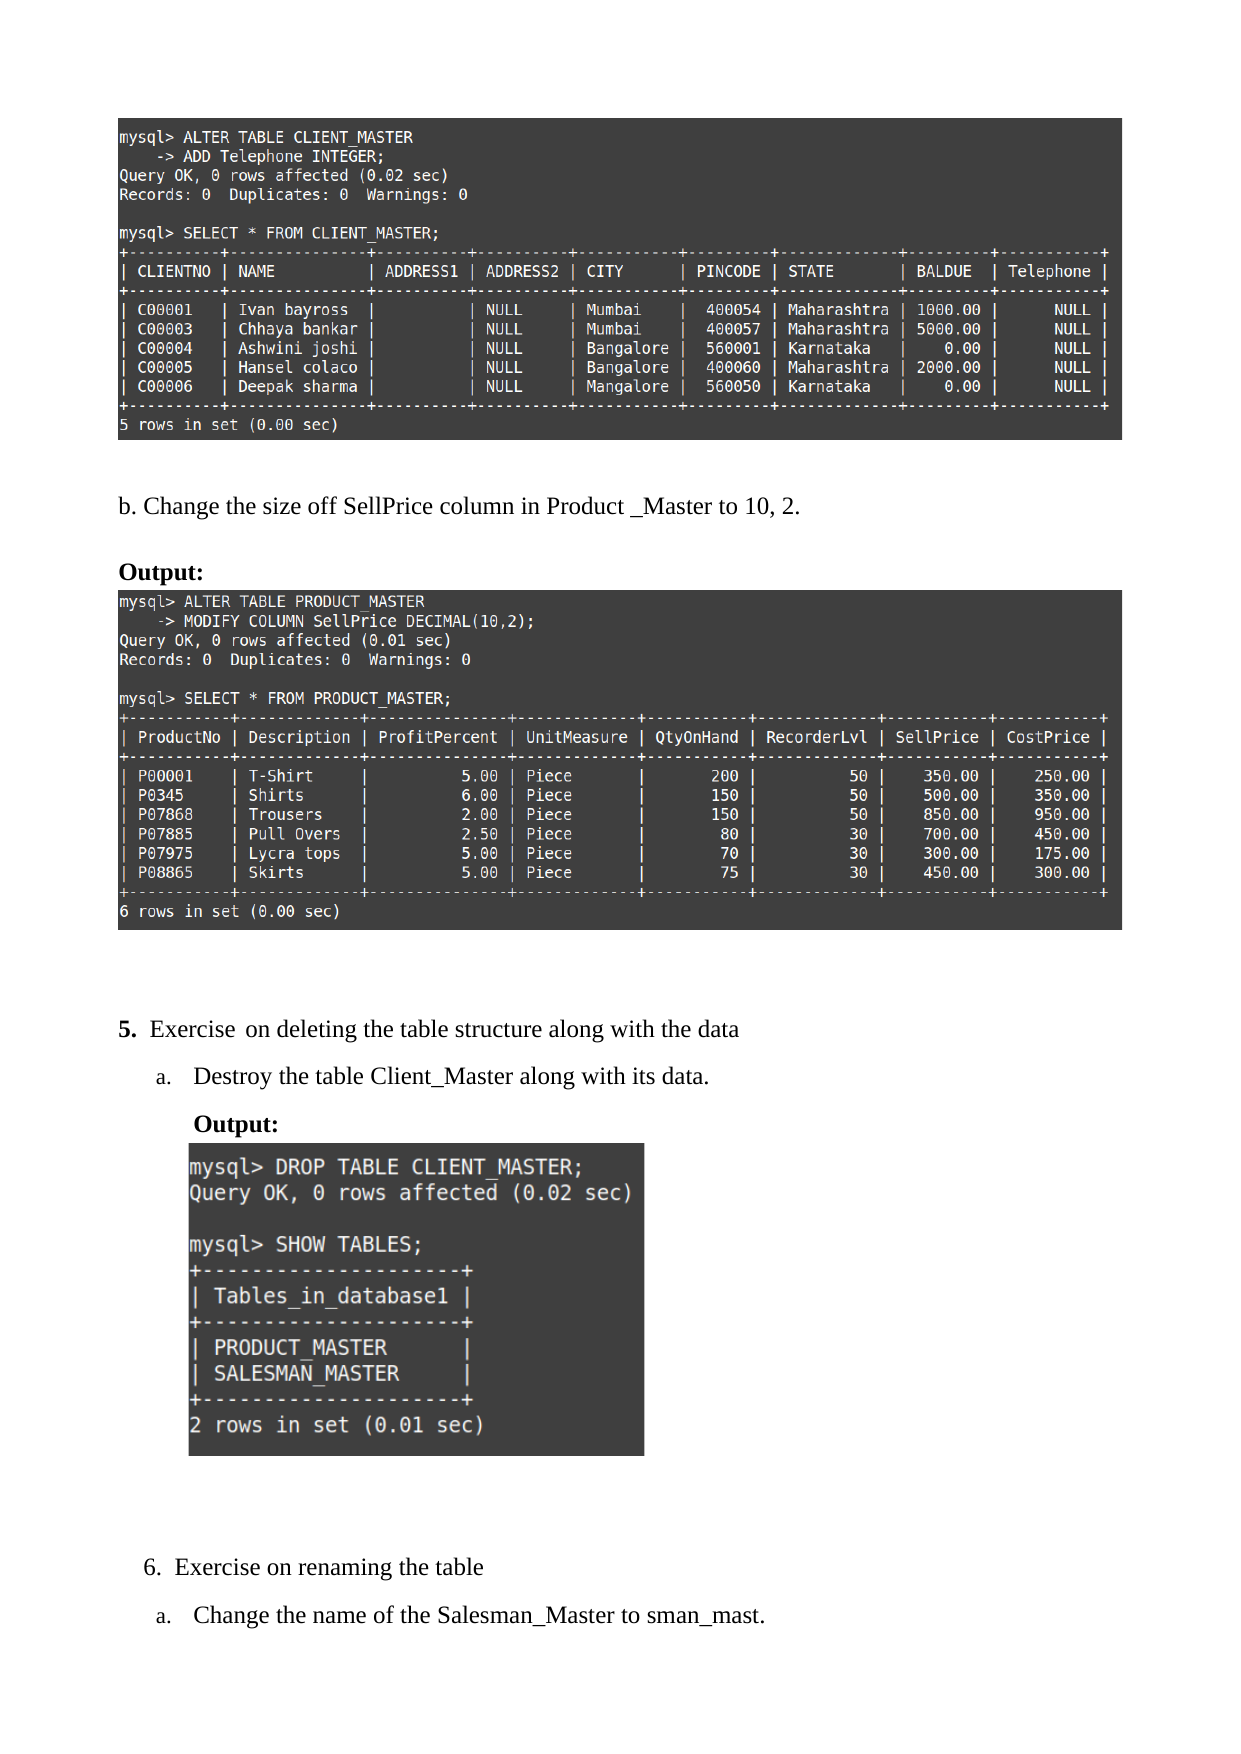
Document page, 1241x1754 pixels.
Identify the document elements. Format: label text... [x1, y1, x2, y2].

text Output: [118, 557, 1122, 586]
picture [118, 590, 1123, 930]
list Output: [193, 1109, 1122, 1138]
picture [188, 1143, 645, 1456]
list 5. Exercise on deleting the table structure along with the data [118, 1014, 1122, 1043]
list b. Change the size off SellPrice column in Product _Master to 10, 2. [118, 491, 1122, 520]
list Destroy the table Client_Master along with its data. [156, 1061, 1122, 1090]
picture [118, 118, 1123, 440]
list 6. Exercise on renaming the table [118, 1552, 1122, 1581]
list Change the name of the Salesman_Master to sman_mast. [156, 1600, 1122, 1629]
